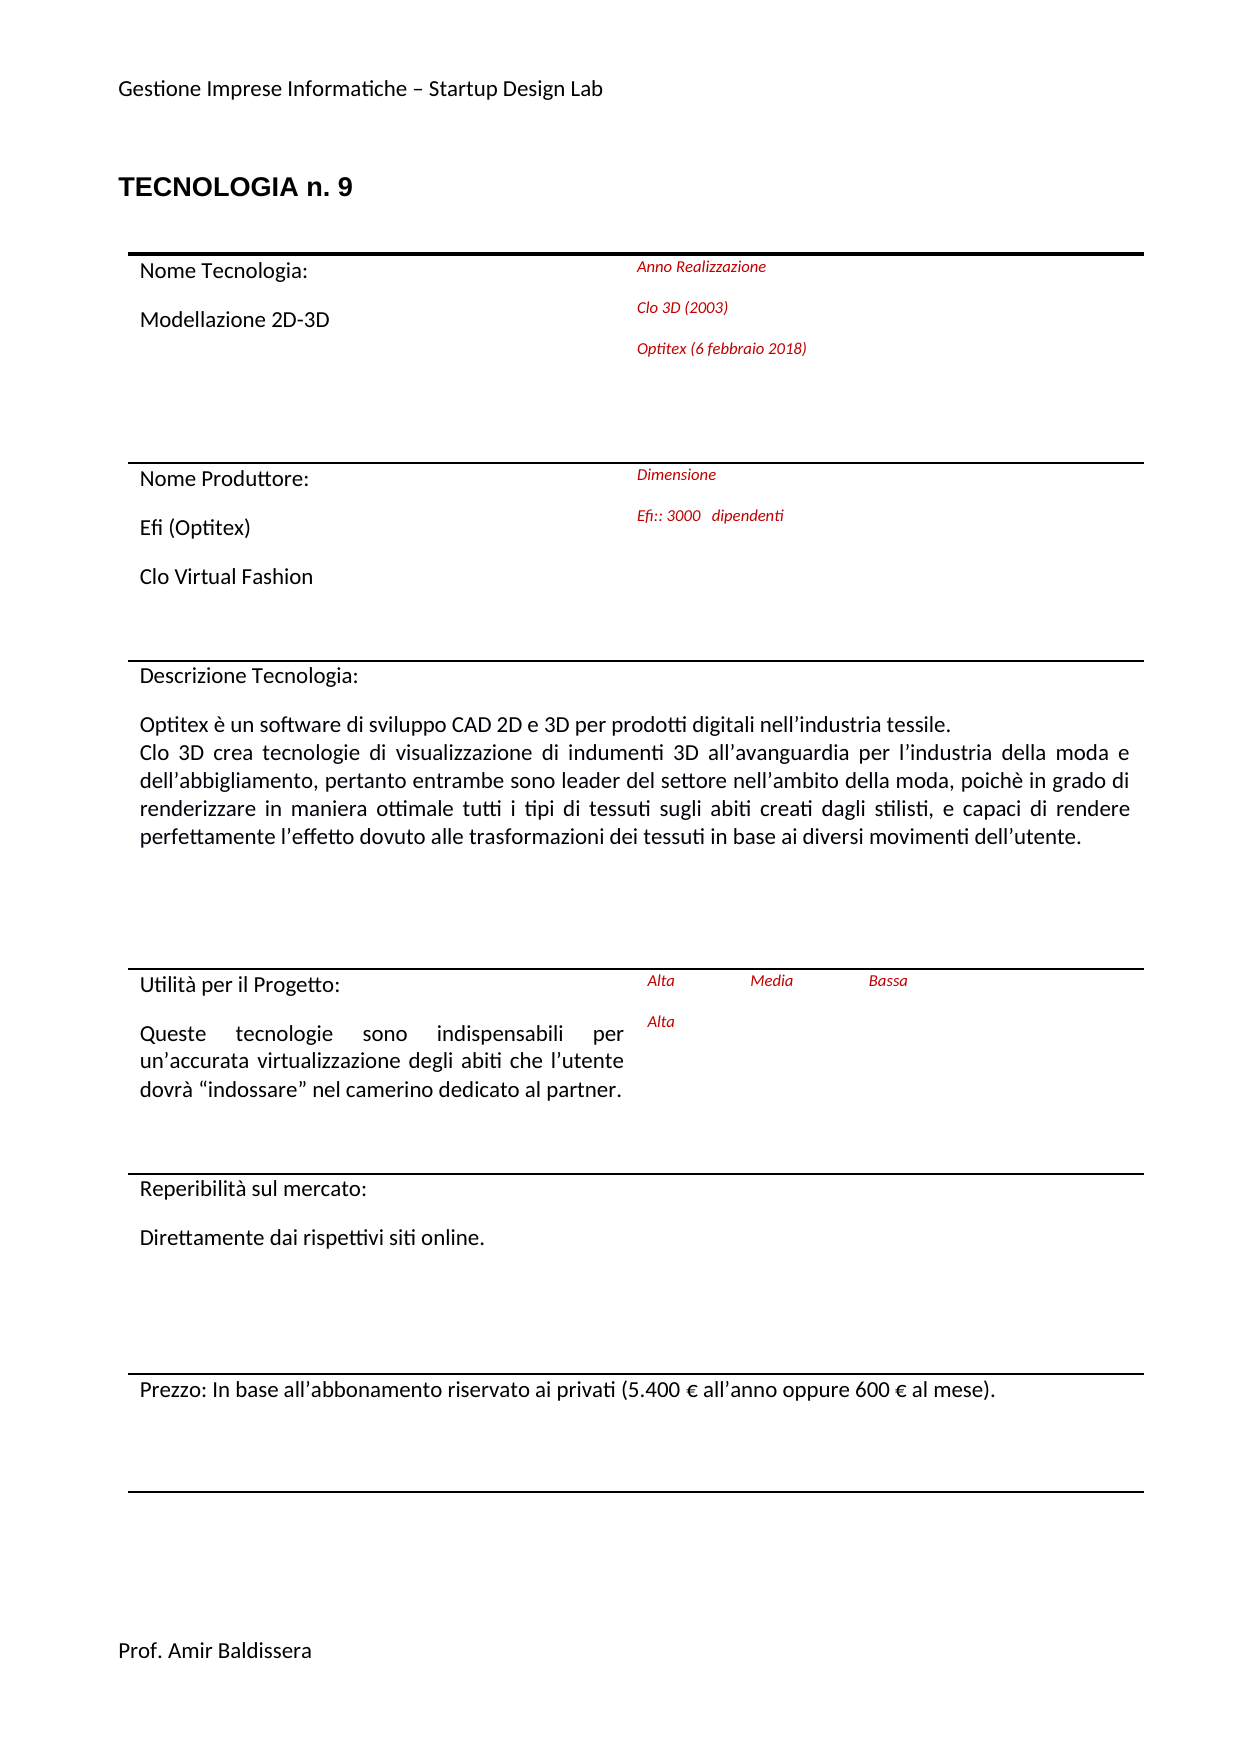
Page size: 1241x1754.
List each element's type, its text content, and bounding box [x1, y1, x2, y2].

table_cell Prezzo: In base all’abbonamento riservato ai privati (5.400 € all’anno oppure 600 € al mese). [128, 1375, 1144, 1491]
table_cell Alta Media Bassa Alta [636, 970, 1144, 1172]
table_cell Descrizione Tecnologia: Optitex è un software di sviluppo CAD 2D e 3D per prodotti digitali nell’industria tessile. Clo 3D crea tecnologie di visualizzazione di indumenti 3D all’avanguardia per l’industria della moda e dell’abbigliamento, pertanto entrambe sono leader del settore nell’ambito della moda, poichè in grado di renderizzare in maniera ottimale tutti i tipi di tessuti sugli abiti creati dagli stilisti, e capaci di rendere perfettamente l’effetto dovuto alle trasformazioni dei tessuti in base ai diversi movimenti dell’utente. [128, 662, 1144, 968]
table_cell Utilità per il Progetto: Queste tecnologie sono indispensabili per un’accurata virtualizzazione degli abiti che l’utente dovrà “indossare” nel camerino dedicato al partner. [128, 970, 636, 1172]
table_header Nome Tecnologia: Modellazione 2D-3D [128, 256, 626, 462]
table_cell Dimensione Efi:: 3000 dipendenti [626, 464, 1144, 659]
subtitle TECNOLOGIA n. 9 [118, 171, 1122, 203]
table_cell Reperibilità sul mercato: Direttamente dai rispettivi siti online. [128, 1175, 1144, 1373]
table_cell Nome Produttore: Efi (Optitex) Clo Virtual Fashion [128, 464, 626, 659]
table_header Anno Realizzazione Clo 3D (2003) Optitex (6 febbraio 2018) [626, 256, 1144, 462]
